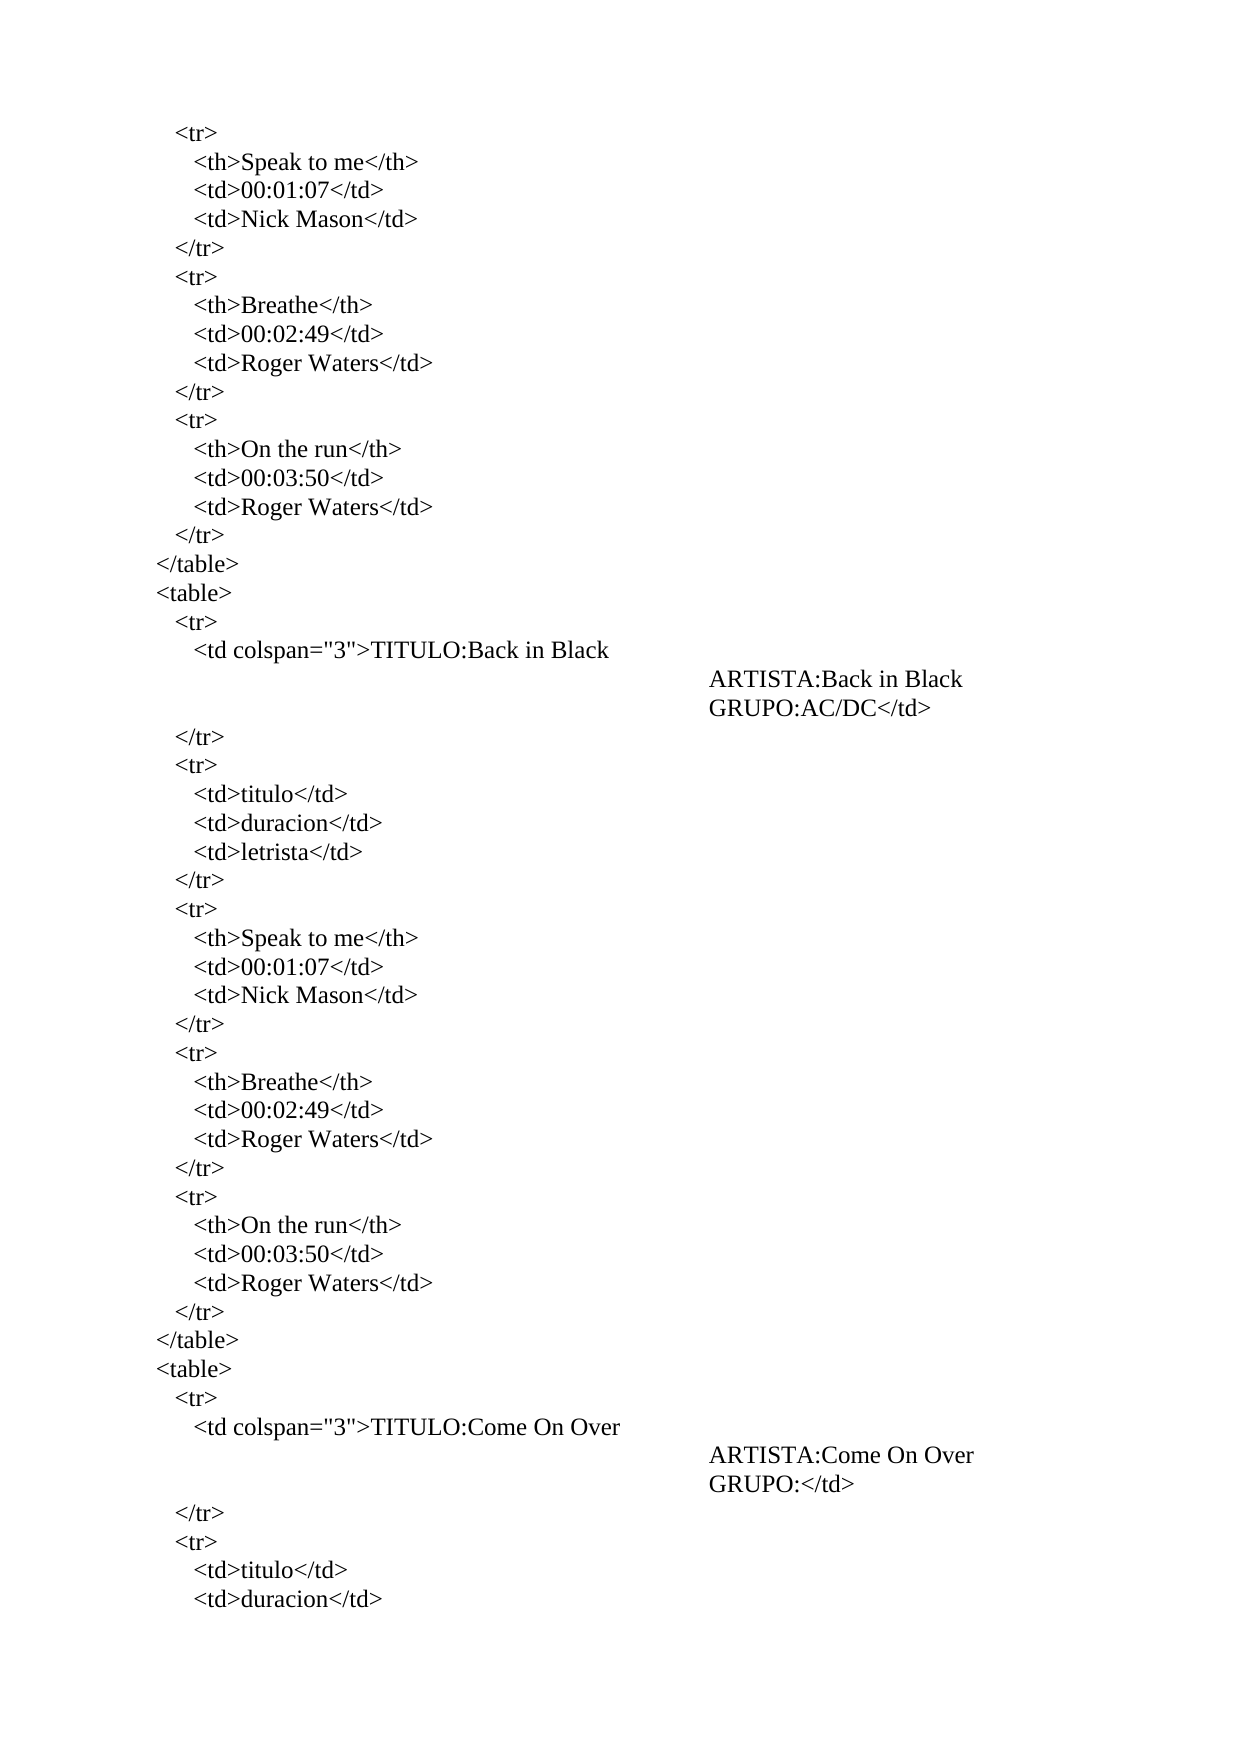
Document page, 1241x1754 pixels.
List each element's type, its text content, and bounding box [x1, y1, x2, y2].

text </tr> [118, 521, 1122, 549]
text <td>duracion</td> [118, 808, 1122, 837]
text ARTISTA:Back in Black [118, 664, 1122, 693]
text <td>00:01:07</td> [118, 952, 1122, 981]
text </table> [118, 1326, 1122, 1354]
text <tr> [118, 1383, 1122, 1412]
text <tr> [118, 262, 1122, 291]
text </tr> [118, 1153, 1122, 1182]
text GRUPO:AC/DC</td> [118, 693, 1122, 722]
text <td>Nick Mason</td> [118, 981, 1122, 1009]
text <td>Roger Waters</td> [118, 1124, 1122, 1153]
text <th>On the run</th> [118, 434, 1122, 463]
text <td>00:03:50</td> [118, 1239, 1122, 1268]
text <td>00:03:50</td> [118, 463, 1122, 492]
text <th>On the run</th> [118, 1211, 1122, 1239]
text <tr> [118, 1527, 1122, 1556]
text <tr> [118, 1038, 1122, 1067]
text </tr> [118, 866, 1122, 894]
text <td>00:01:07</td> [118, 176, 1122, 204]
text <td>letrista</td> [118, 837, 1122, 866]
text <tr> [118, 1182, 1122, 1211]
text <tr> [118, 607, 1122, 636]
text <th>Breathe</th> [118, 1067, 1122, 1096]
text <td>00:02:49</td> [118, 1096, 1122, 1124]
text </tr> [118, 377, 1122, 406]
text <td>titulo</td> [118, 779, 1122, 808]
text </tr> [118, 1297, 1122, 1326]
text <tr> [118, 406, 1122, 434]
text <td>titulo</td> [118, 1556, 1122, 1584]
text </tr> [118, 1498, 1122, 1527]
text </tr> [118, 233, 1122, 262]
text <td>Roger Waters</td> [118, 348, 1122, 377]
text <td>00:02:49</td> [118, 319, 1122, 348]
text </tr> [118, 722, 1122, 751]
text <th>Breathe</th> [118, 291, 1122, 319]
text <td colspan="3">TITULO:Back in Black [118, 636, 1122, 664]
text <tr> [118, 751, 1122, 779]
text <tr> [118, 118, 1122, 147]
text <td colspan="3">TITULO:Come On Over [118, 1412, 1122, 1441]
text <table> [118, 578, 1122, 607]
text <th>Speak to me</th> [118, 147, 1122, 176]
text </table> [118, 549, 1122, 578]
text <table> [118, 1354, 1122, 1383]
text ARTISTA:Come On Over [118, 1441, 1122, 1469]
text </tr> [118, 1009, 1122, 1038]
text <td>Nick Mason</td> [118, 204, 1122, 233]
text <th>Speak to me</th> [118, 923, 1122, 952]
text <td>Roger Waters</td> [118, 1268, 1122, 1297]
text <td>duracion</td> [118, 1584, 1122, 1613]
text <tr> [118, 894, 1122, 923]
text GRUPO:</td> [118, 1469, 1122, 1498]
text <td>Roger Waters</td> [118, 492, 1122, 521]
